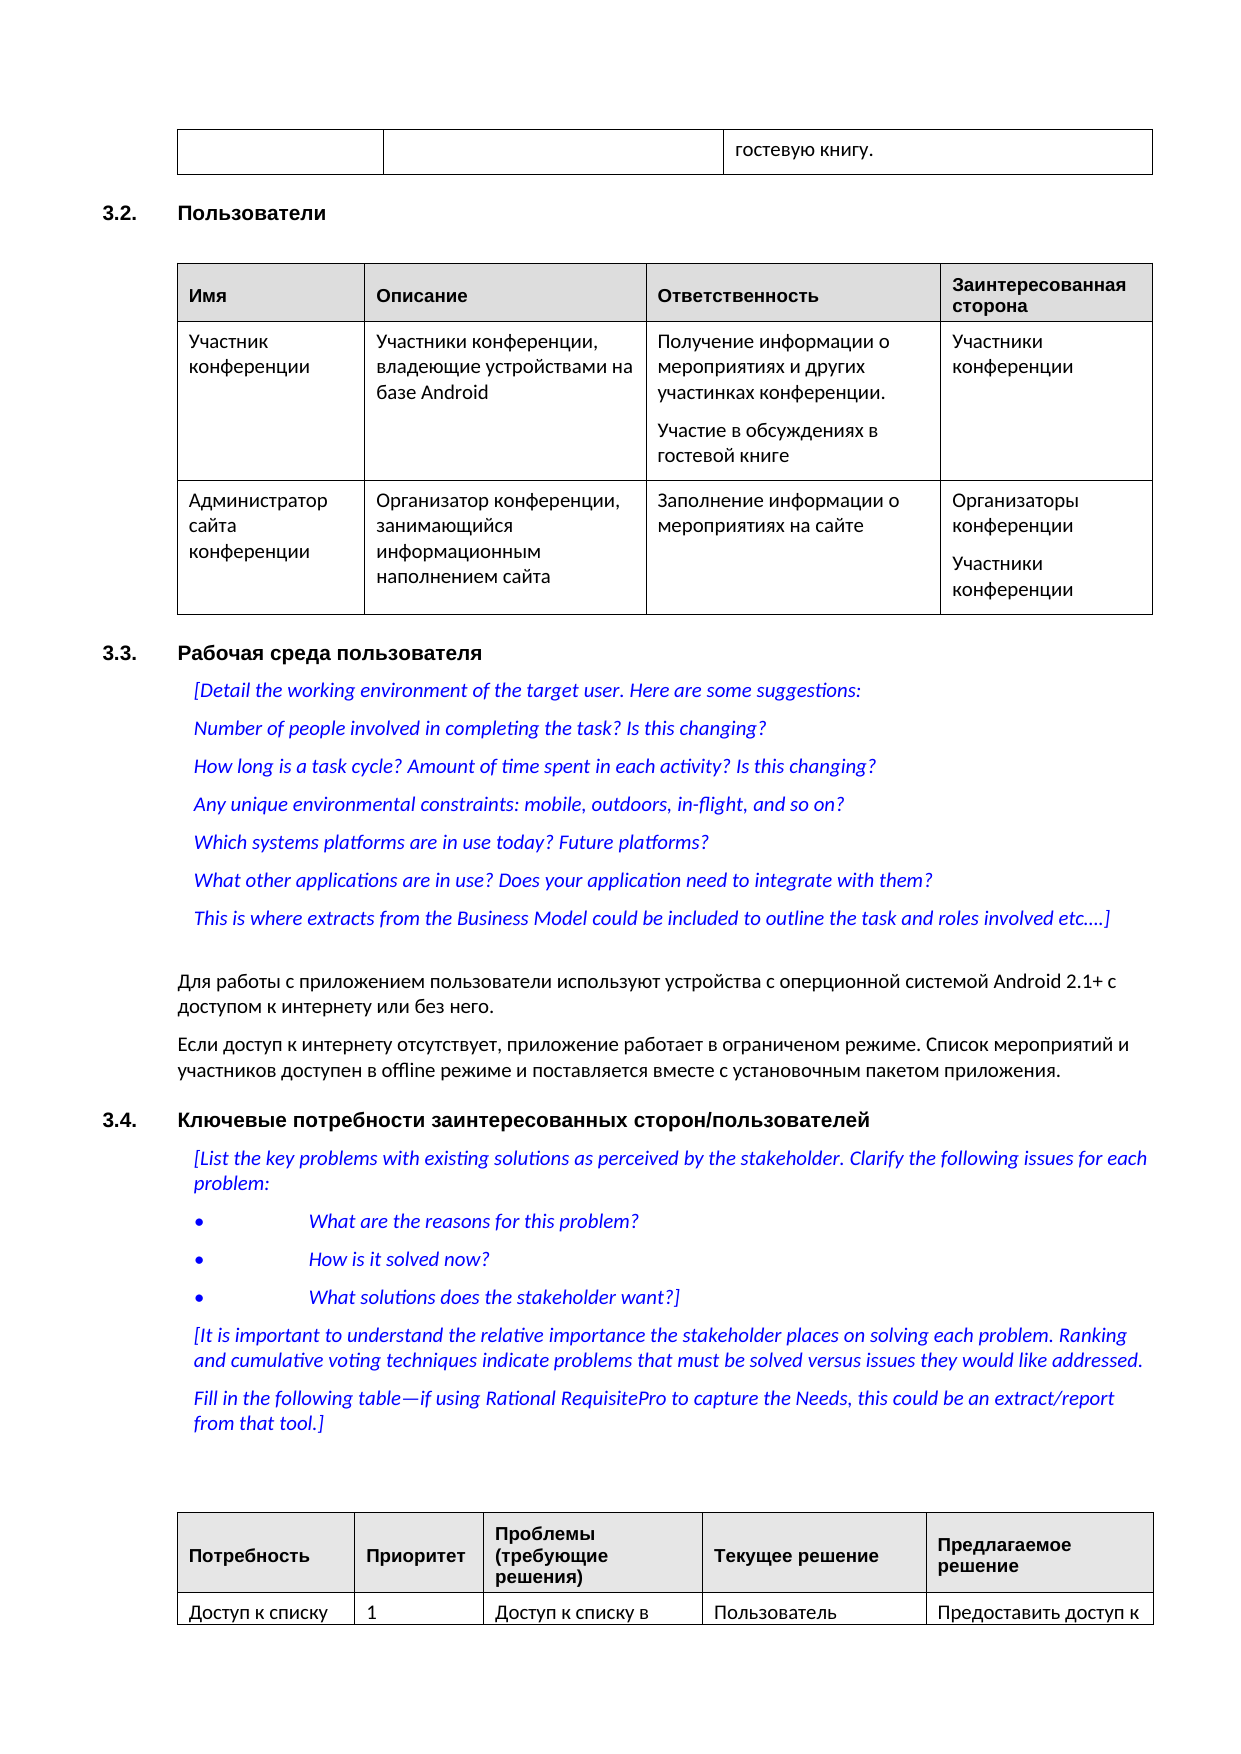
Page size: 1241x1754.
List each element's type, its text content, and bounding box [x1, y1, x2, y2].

text Если доступ к интернету отсутствует, приложение работает в ограниченом режиме. Список мероприятий и участников доступен в offline режиме и поставляется вместе с установочным пакетом приложения. [177, 1031, 1152, 1082]
table_cell Организаторы конференции Участники конференции [941, 481, 1152, 614]
table_cell Участники конференции, владеющие устройствами на базе Android [365, 322, 646, 480]
text Any unique environmental constraints: mobile, outdoors, in-flight, and so on? [194, 791, 1152, 816]
text What other applications are in use? Does your application need to integrate with them? [194, 867, 1152, 892]
table_header Описание [365, 264, 646, 321]
subtitle Ключевые потребности заинтересованных сторон/пользователей [102, 1107, 1152, 1132]
table_header Потребность [178, 1513, 354, 1592]
table_cell Заполнение информации о мероприятиях на сайте [647, 481, 940, 614]
subtitle Рабочая среда пользователя [102, 640, 1152, 665]
table_header Предлагаемое решение [927, 1513, 1153, 1592]
table_cell Администратор сайта конференции [178, 481, 364, 614]
table_cell Доступ к списку в [484, 1593, 702, 1624]
text Which systems platforms are in use today? Future platforms? [194, 829, 1152, 854]
text How long is a task cycle? Amount of time spent in each activity? Is this changing? [194, 753, 1152, 778]
table_cell Организатор конференции, занимающийся информационным наполнением сайта [365, 481, 646, 614]
table_cell Участник конференции [178, 322, 364, 480]
table_cell [178, 130, 383, 174]
table_header Ответственность [647, 264, 940, 321]
text • What solutions does the stakeholder want?] [194, 1284, 1152, 1309]
text • How is it solved now? [194, 1246, 1152, 1271]
table_cell Участники конференции [941, 322, 1152, 480]
text • What are the reasons for this problem? [194, 1208, 1152, 1233]
table_header Заинтересованная сторона [941, 264, 1152, 321]
text Number of people involved in completing the task? Is this changing? [194, 715, 1152, 741]
text This is where extracts from the Business Model could be included to outline the task and roles involved etc….] [194, 905, 1152, 930]
table_cell Предоставить доступ к [927, 1593, 1153, 1624]
text [List the key problems with existing solutions as perceived by the stakeholder. Clarify the following issues for each problem: [194, 1145, 1152, 1196]
text Fill in the following table—if using Rational RequisitePro to capture the Needs, this could be an extract/report from that tool.] [194, 1385, 1152, 1436]
table_cell Получение информации о мероприятиях и других участинках конференции. Участие в обсуждениях в гостевой книге [647, 322, 940, 480]
subtitle Пользователи [102, 200, 1152, 225]
text Для работы с приложением пользователи используют устройства с оперционной системой Android 2.1+ с доступом к интернету или без него. [177, 968, 1152, 1019]
table_cell [384, 130, 723, 174]
text [It is important to understand the relative importance the stakeholder places on solving each problem. Ranking and cumulative voting techniques indicate problems that must be solved versus issues they would like addressed. [194, 1322, 1152, 1373]
table_cell 1 [355, 1593, 483, 1624]
table_header Проблемы (требующие решения) [484, 1513, 702, 1592]
table_cell Доступ к списку [178, 1593, 354, 1624]
table_header Приоритет [355, 1513, 483, 1592]
table_cell Пользователь [703, 1593, 926, 1624]
table_cell гостевую книгу. [724, 130, 1152, 174]
text [Detail the working environment of the target user. Here are some suggestions: [194, 677, 1152, 703]
table_header Текущее решение [703, 1513, 926, 1592]
table_header Имя [178, 264, 364, 321]
